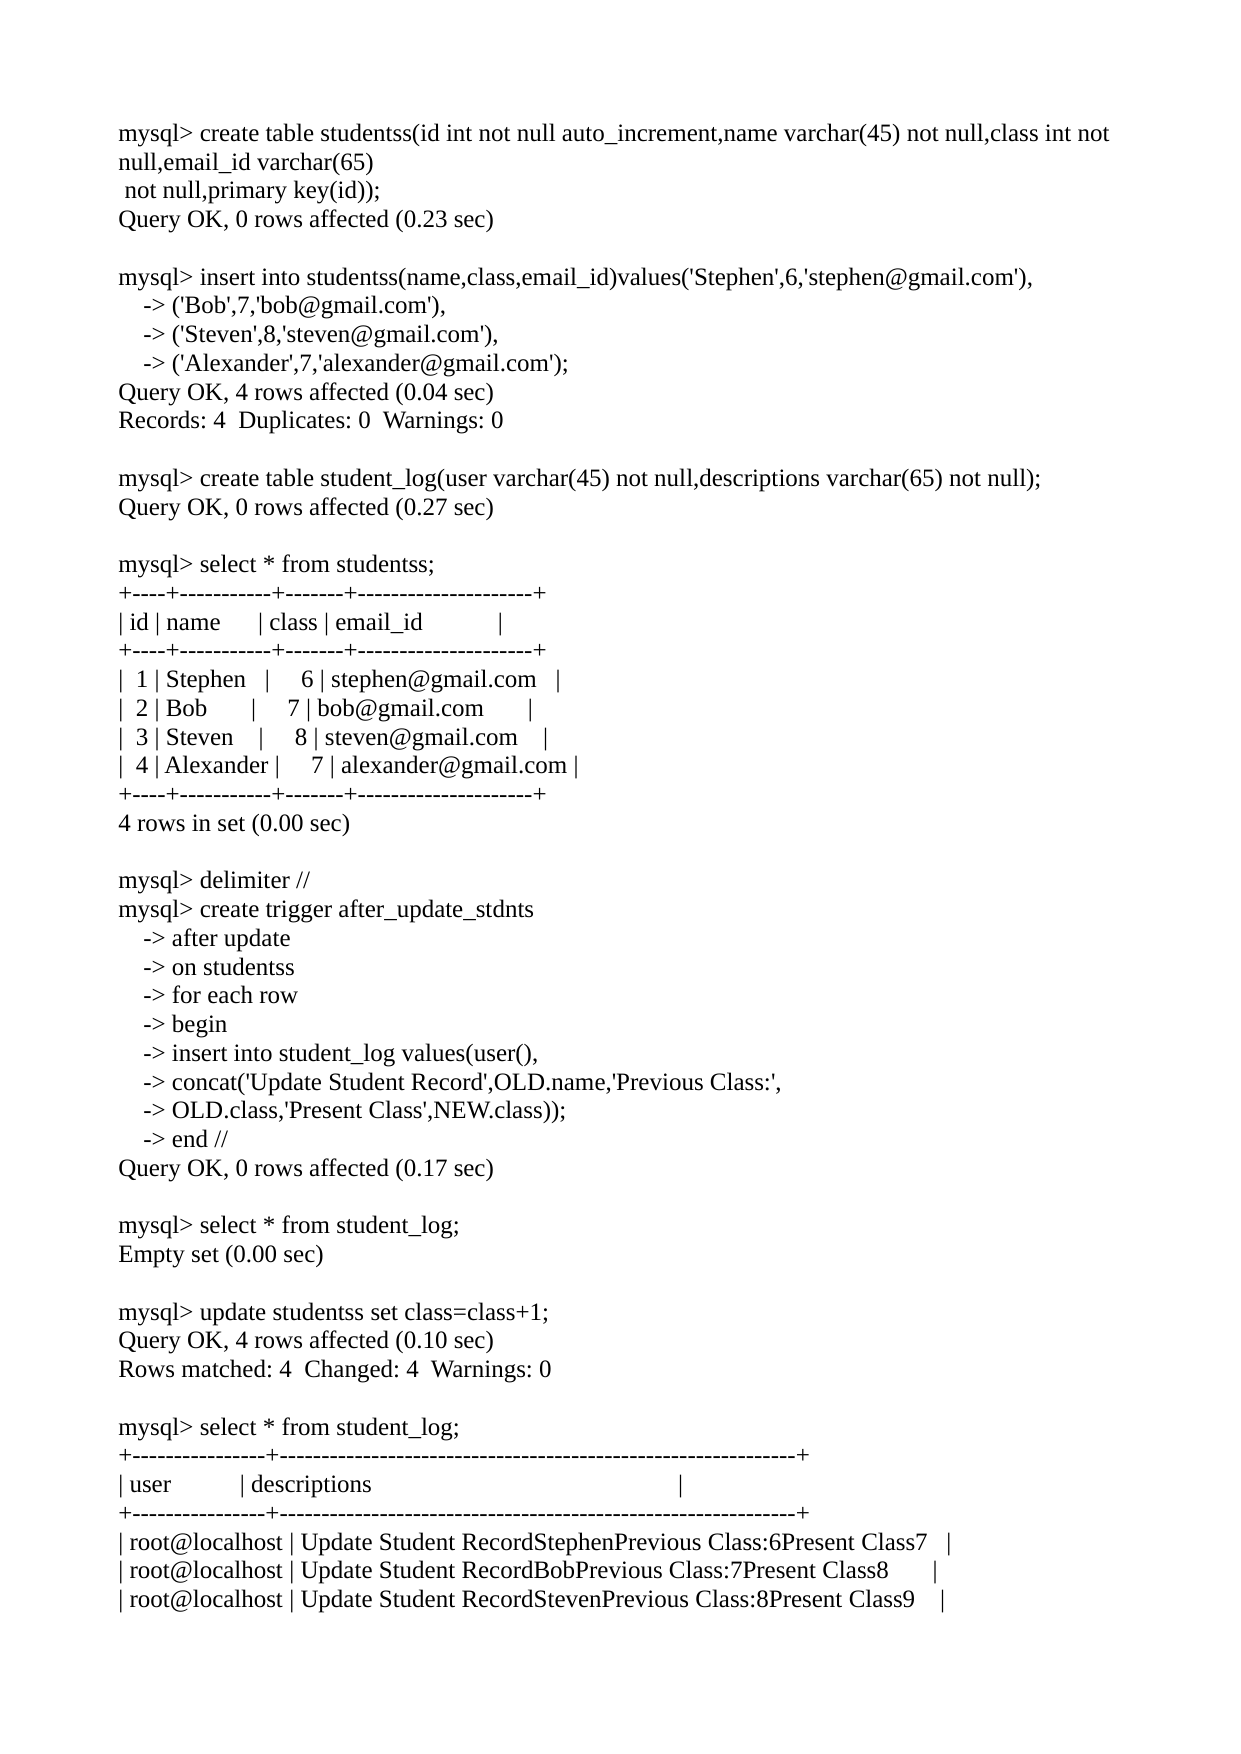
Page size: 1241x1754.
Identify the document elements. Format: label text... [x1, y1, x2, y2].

text Query OK, 4 rows affected (0.04 sec) [118, 377, 1122, 406]
text | root@localhost | Update Student RecordBobPrevious Class:7Present Class8 | [118, 1556, 1122, 1584]
text +----------------+--------------------------------------------------------------+ [118, 1498, 1122, 1527]
text -> concat('Update Student Record',OLD.name,'Previous Class:', [118, 1067, 1122, 1096]
text Empty set (0.00 sec) [118, 1239, 1122, 1268]
text Rows matched: 4 Changed: 4 Warnings: 0 [118, 1354, 1122, 1383]
text +----+-----------+-------+---------------------+ [118, 578, 1122, 607]
text mysql> insert into studentss(name,class,email_id)values('Stephen',6,'stephen@gmail.com'), [118, 262, 1122, 291]
text mysql> create table student_log(user varchar(45) not null,descriptions varchar(65) not null); [118, 463, 1122, 492]
text +----+-----------+-------+---------------------+ [118, 779, 1122, 808]
text Query OK, 0 rows affected (0.23 sec) [118, 204, 1122, 233]
text mysql> select * from student_log; [118, 1412, 1122, 1441]
text | user | descriptions | [118, 1469, 1122, 1498]
text | 4 | Alexander | 7 | alexander@gmail.com | [118, 751, 1122, 779]
text -> OLD.class,'Present Class',NEW.class)); [118, 1096, 1122, 1124]
text -> on studentss [118, 952, 1122, 981]
text Query OK, 0 rows affected (0.17 sec) [118, 1153, 1122, 1182]
text | 3 | Steven | 8 | steven@gmail.com | [118, 722, 1122, 751]
text Records: 4 Duplicates: 0 Warnings: 0 [118, 406, 1122, 434]
text mysql> delimiter // [118, 866, 1122, 894]
text mysql> create table studentss(id int not null auto_increment,name varchar(45) not null,class int not null,email_id varchar(65) [118, 118, 1122, 176]
text 4 rows in set (0.00 sec) [118, 808, 1122, 837]
text | 1 | Stephen | 6 | stephen@gmail.com | [118, 664, 1122, 693]
text -> ('Steven',8,'steven@gmail.com'), [118, 319, 1122, 348]
text | id | name | class | email_id | [118, 607, 1122, 636]
text +----------------+--------------------------------------------------------------+ [118, 1441, 1122, 1469]
text -> insert into student_log values(user(), [118, 1038, 1122, 1067]
text Query OK, 0 rows affected (0.27 sec) [118, 492, 1122, 521]
text mysql> select * from studentss; [118, 549, 1122, 578]
text -> ('Bob',7,'bob@gmail.com'), [118, 291, 1122, 319]
text -> for each row [118, 981, 1122, 1009]
text mysql> update studentss set class=class+1; [118, 1297, 1122, 1326]
text +----+-----------+-------+---------------------+ [118, 636, 1122, 664]
text mysql> select * from student_log; [118, 1211, 1122, 1239]
text | 2 | Bob | 7 | bob@gmail.com | [118, 693, 1122, 722]
text | root@localhost | Update Student RecordStevenPrevious Class:8Present Class9 | [118, 1584, 1122, 1613]
text -> begin [118, 1009, 1122, 1038]
text mysql> create trigger after_update_stdnts [118, 894, 1122, 923]
text not null,primary key(id)); [118, 176, 1122, 204]
text Query OK, 4 rows affected (0.10 sec) [118, 1326, 1122, 1354]
text -> after update [118, 923, 1122, 952]
text | root@localhost | Update Student RecordStephenPrevious Class:6Present Class7 | [118, 1527, 1122, 1556]
text -> ('Alexander',7,'alexander@gmail.com'); [118, 348, 1122, 377]
text -> end // [118, 1124, 1122, 1153]
